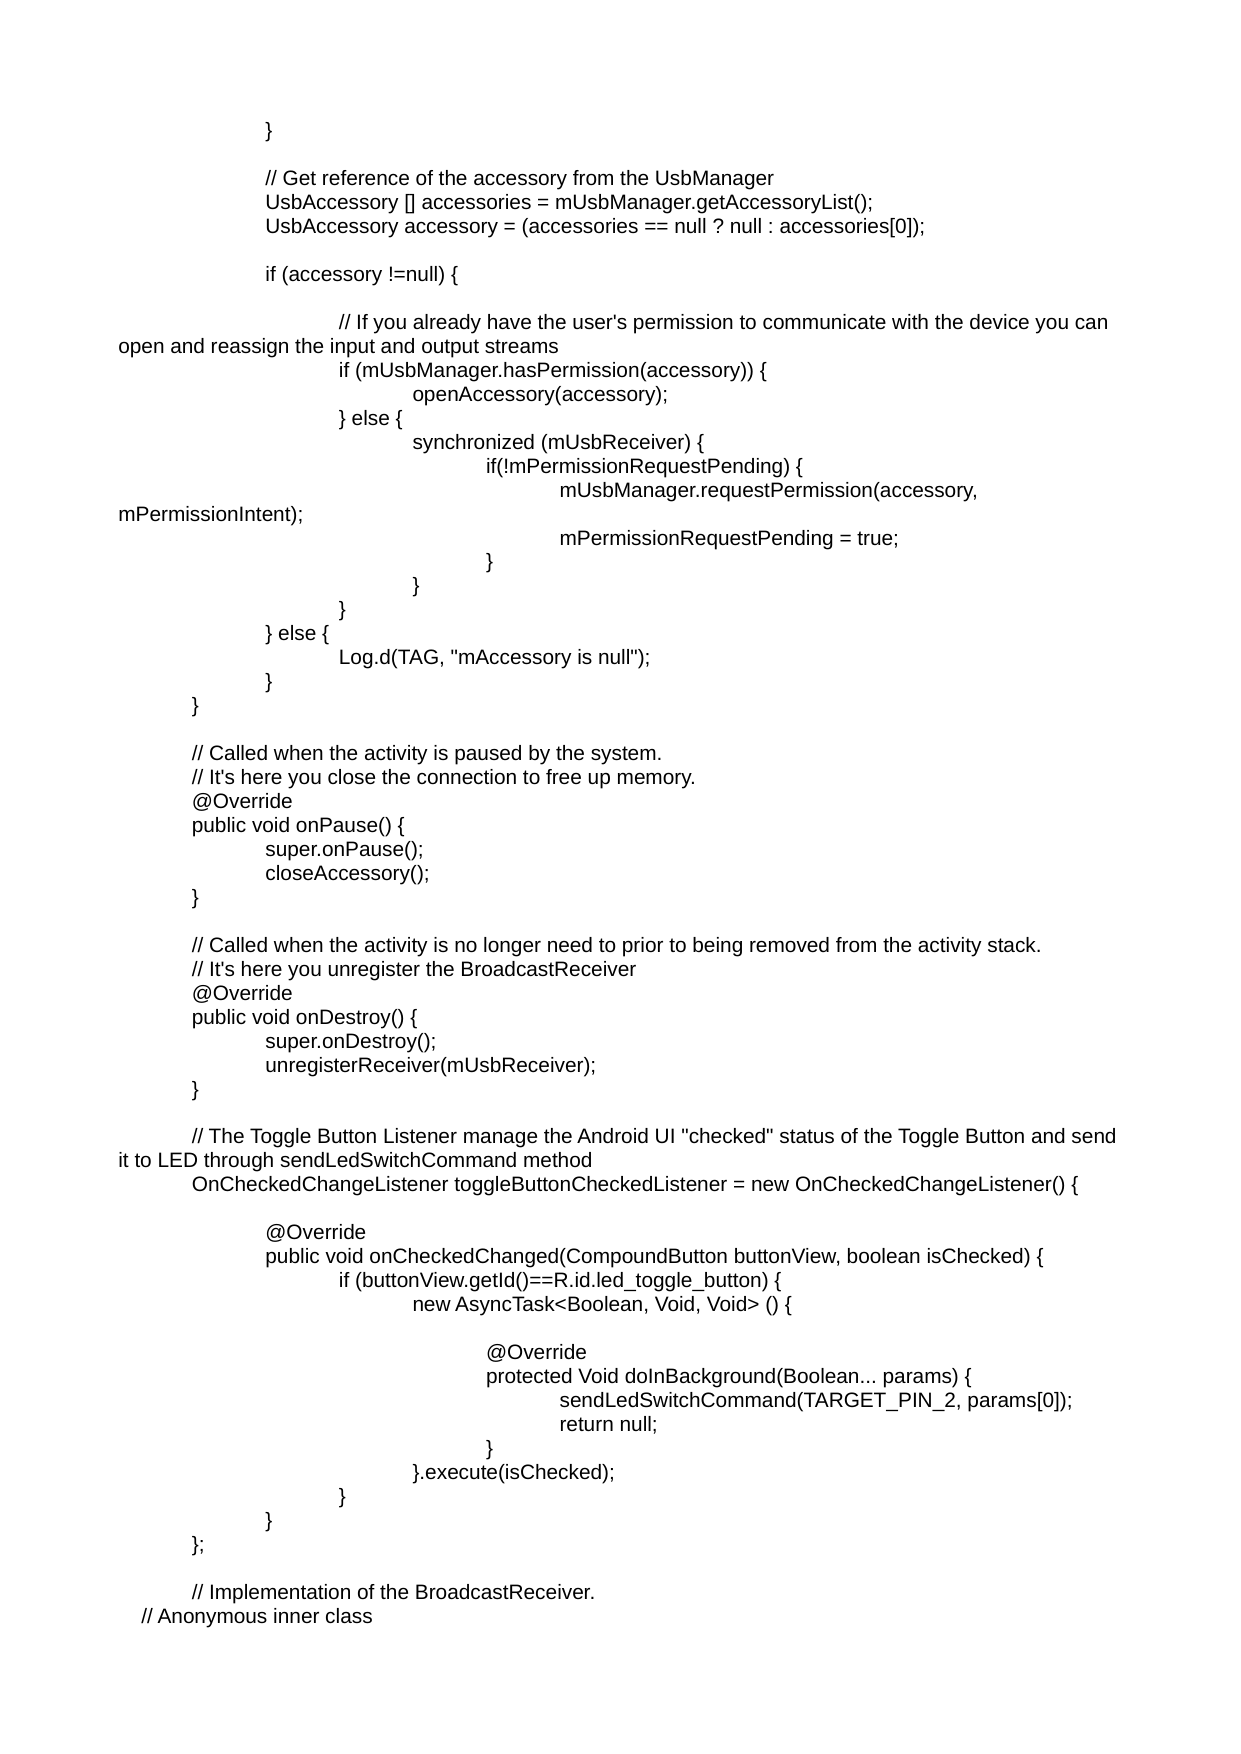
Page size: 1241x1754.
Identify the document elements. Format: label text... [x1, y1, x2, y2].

text } [118, 669, 1122, 693]
text public void onPause() { [118, 813, 1122, 837]
text UsbAccessory [] accessories = mUsbManager.getAccessoryList(); [118, 190, 1122, 214]
text } [118, 573, 1122, 597]
text if(!mPermissionRequestPending) { [118, 453, 1122, 477]
text } [118, 597, 1122, 621]
text } [118, 885, 1122, 909]
text UsbAccessory accessory = (accessories == null ? null : accessories[0]); [118, 214, 1122, 238]
text sendLedSwitchCommand(TARGET_PIN_2, params[0]); [118, 1388, 1122, 1412]
text // If you already have the user's permission to communicate with the device you can open and reassign the input and output streams [118, 310, 1122, 358]
text if (buttonView.getId()==R.id.led_toggle_button) { [118, 1268, 1122, 1292]
text super.onPause(); [118, 837, 1122, 861]
text } [118, 693, 1122, 717]
text openAccessory(accessory); [118, 382, 1122, 406]
text } [118, 1484, 1122, 1508]
text closeAccessory(); [118, 861, 1122, 885]
text }; [118, 1532, 1122, 1556]
text // It's here you unregister the BroadcastReceiver [118, 957, 1122, 981]
text @Override [118, 981, 1122, 1004]
text // Get reference of the accessory from the UsbManager [118, 166, 1122, 190]
text // Called when the activity is no longer need to prior to being removed from the activity stack. [118, 933, 1122, 957]
text super.onDestroy(); [118, 1028, 1122, 1052]
text } [118, 549, 1122, 573]
text OnCheckedChangeListener toggleButtonCheckedListener = new OnCheckedChangeListener() { [118, 1172, 1122, 1196]
text Log.d(TAG, "mAccessory is null"); [118, 645, 1122, 669]
text } [118, 1508, 1122, 1532]
text @Override [118, 1220, 1122, 1244]
text // It's here you close the connection to free up memory. [118, 765, 1122, 789]
text protected Void doInBackground(Boolean... params) { [118, 1364, 1122, 1388]
text @Override [118, 1340, 1122, 1364]
text // Anonymous inner class [118, 1603, 1122, 1627]
text unregisterReceiver(mUsbReceiver); [118, 1052, 1122, 1076]
text } [118, 1436, 1122, 1460]
text mPermissionRequestPending = true; [118, 525, 1122, 549]
text new AsyncTask<Boolean, Void, Void> () { [118, 1292, 1122, 1316]
text public void onCheckedChanged(CompoundButton buttonView, boolean isChecked) { [118, 1244, 1122, 1268]
text } else { [118, 406, 1122, 429]
text mUsbManager.requestPermission(accessory, mPermissionIntent); [118, 477, 1122, 525]
text @Override [118, 789, 1122, 813]
text } else { [118, 621, 1122, 645]
text // Implementation of the BroadcastReceiver. [118, 1579, 1122, 1603]
text }.execute(isChecked); [118, 1460, 1122, 1484]
text if (accessory !=null) { [118, 262, 1122, 286]
text // Called when the activity is paused by the system. [118, 741, 1122, 765]
text // The Toggle Button Listener manage the Android UI "checked" status of the Toggle Button and send it to LED through sendLedSwitchCommand method [118, 1124, 1122, 1172]
text if (mUsbManager.hasPermission(accessory)) { [118, 358, 1122, 382]
text } [118, 118, 1122, 142]
text return null; [118, 1412, 1122, 1436]
text public void onDestroy() { [118, 1004, 1122, 1028]
text } [118, 1076, 1122, 1100]
text synchronized (mUsbReceiver) { [118, 429, 1122, 453]
